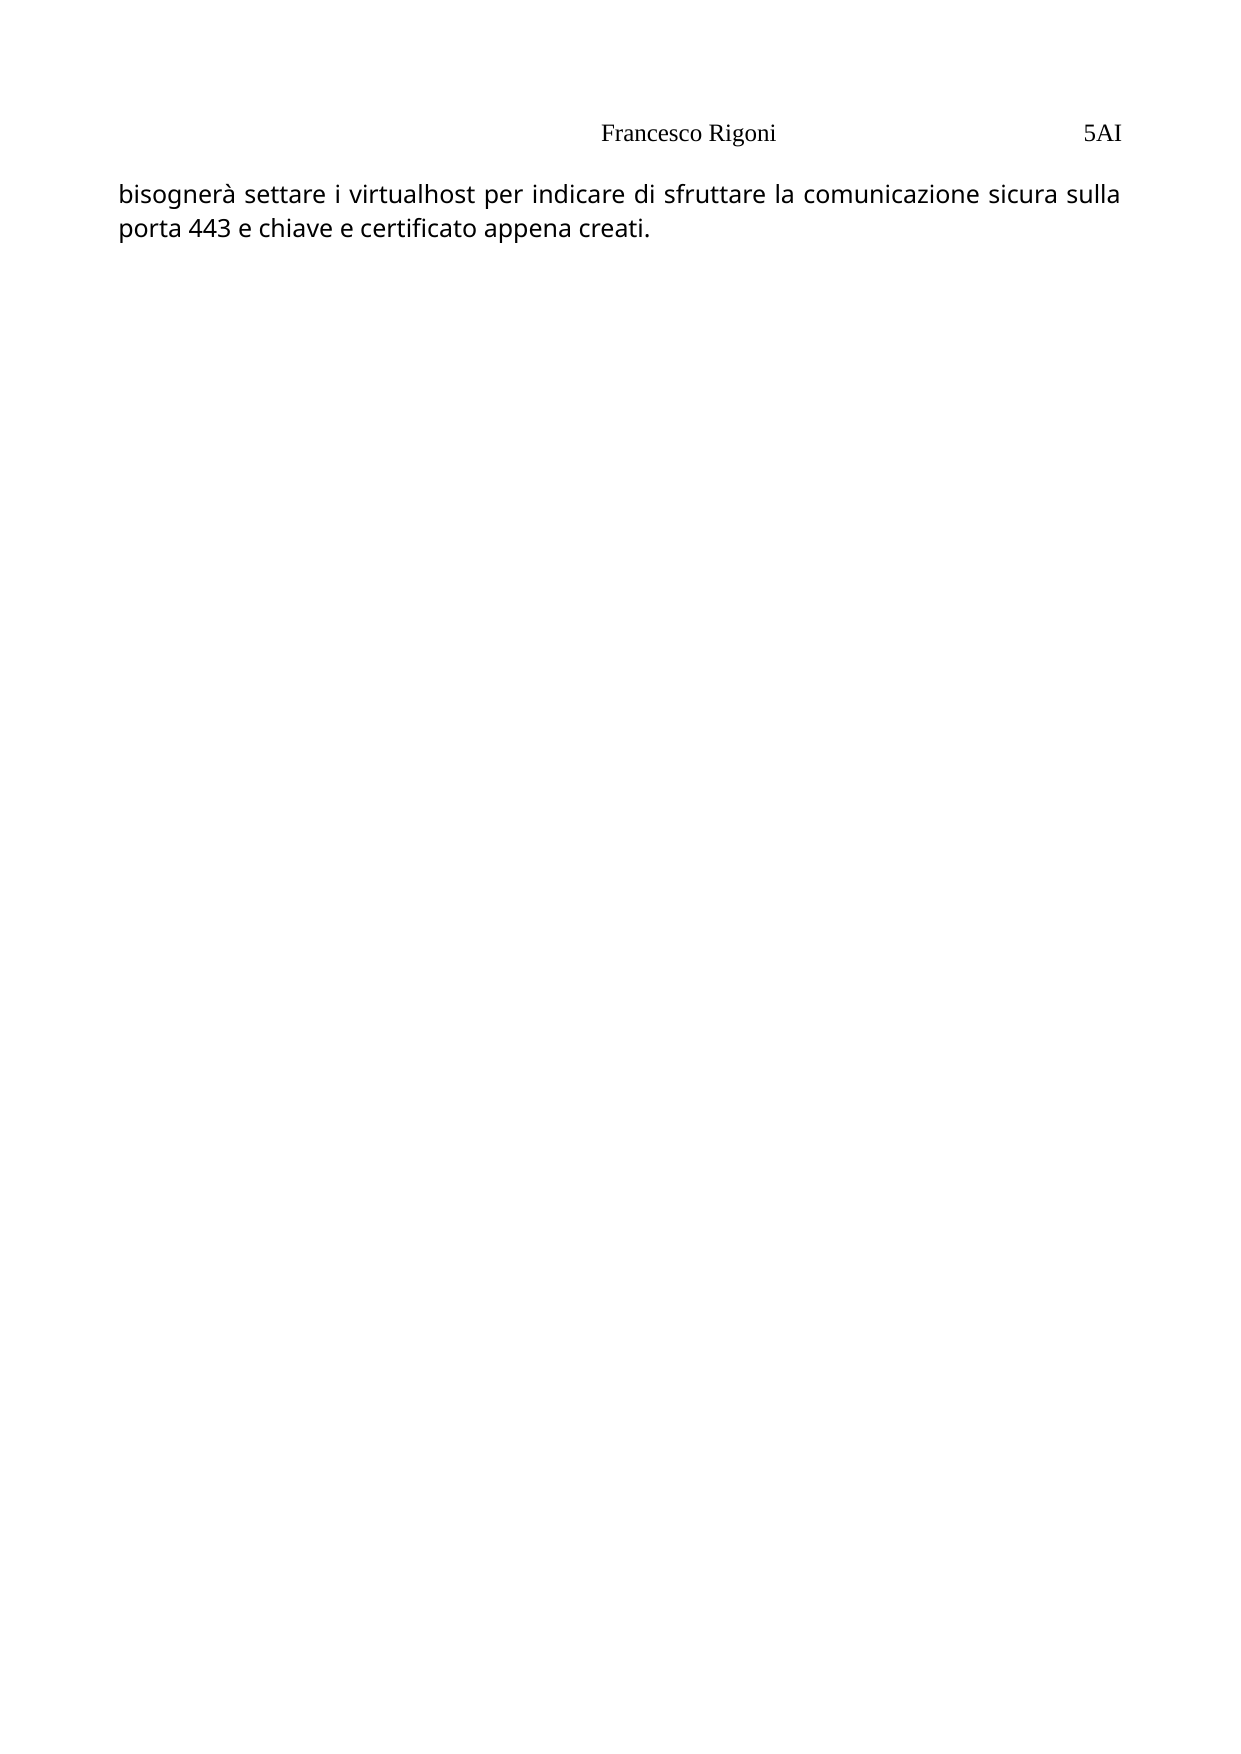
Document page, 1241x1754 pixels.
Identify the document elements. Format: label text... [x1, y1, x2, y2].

text bisognerà settare i virtualhost per indicare di sfruttare la comunicazione sicura sulla porta 443 e chiave e certificato appena creati. [118, 176, 1122, 244]
